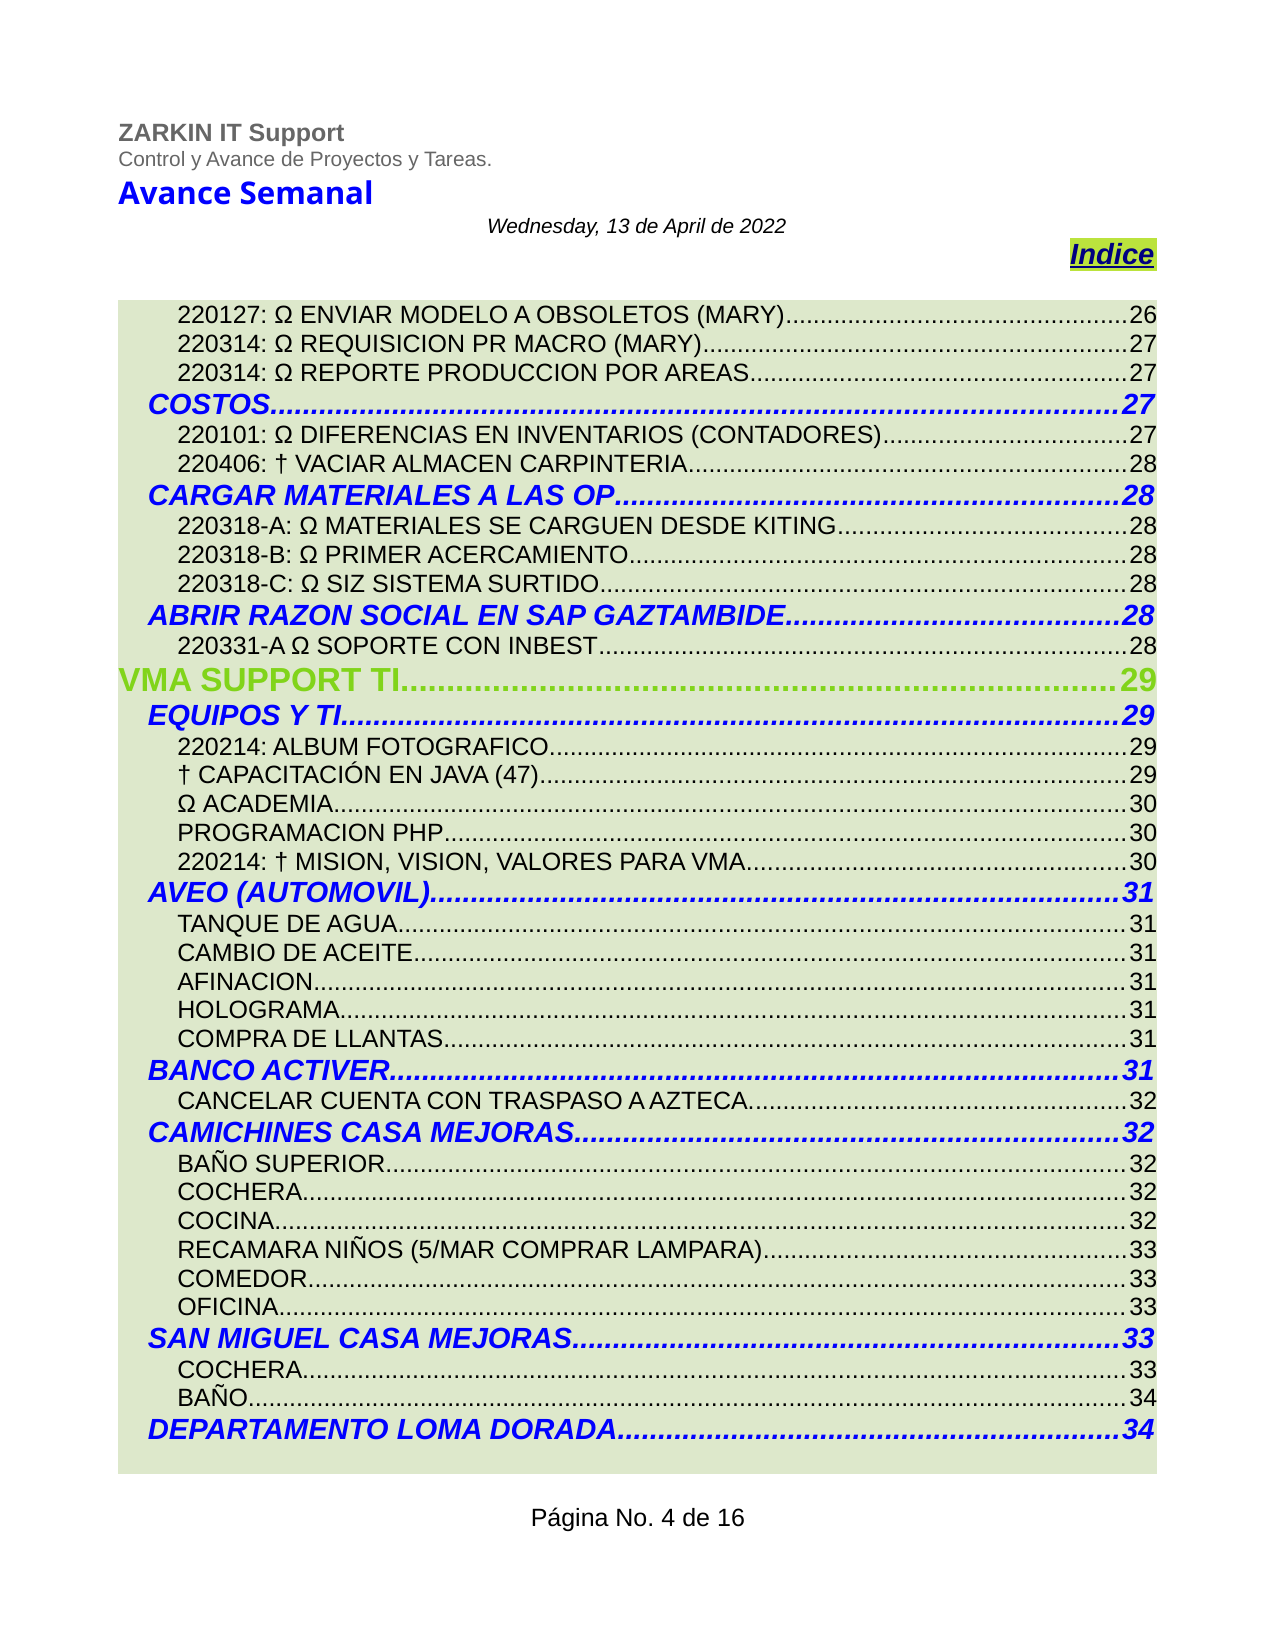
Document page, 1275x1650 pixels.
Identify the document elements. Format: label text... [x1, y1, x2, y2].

text 220318-A: Ω MATERIALES SE CARGUEN DESDE KITING 28 [177, 511, 1157, 540]
text 220406: † VACIAR ALMACEN CARPINTERIA 28 [177, 449, 1157, 478]
text COCINA 32 [177, 1206, 1157, 1235]
text † CAPACITACIÓN EN JAVA (47) 29 [177, 761, 1157, 789]
text 220127: Ω ENVIAR MODELO A OBSOLETOS (mary) 26 [177, 300, 1157, 329]
text CAMBIO DE ACEITE 31 [177, 938, 1157, 967]
text RECAMARA NIÑOS (5/MAR COMPRAR LAMPARA) 33 [177, 1235, 1157, 1264]
text DEPARTAMENTO LOMA DORADA 34 [148, 1412, 1157, 1446]
text AVEO (Automovil) 31 [148, 876, 1157, 909]
text TANQUE DE AGUA 31 [177, 909, 1157, 938]
text 220214: ALBUM FOTOGRAFICO. 29 [177, 732, 1157, 761]
text 220101: Ω DIFERENCIAS EN INVENTARIOS (contadores) 27 [177, 420, 1157, 449]
text ABRIR RAZON SOCIAL EN SAP GAZTAMBIDE 28 [148, 597, 1157, 631]
text COMEDOR 33 [177, 1264, 1157, 1292]
text VMA SUPPORT TI 29 [118, 660, 1157, 698]
text 220314: Ω REQUISICION PR MACRO (mary) 27 [177, 329, 1157, 358]
text HOLOGRAMA 31 [177, 995, 1157, 1024]
text BAÑO SUPERIOR 32 [177, 1149, 1157, 1177]
text BANCO ACTIVER 31 [148, 1053, 1157, 1086]
text BAÑO 34 [177, 1383, 1157, 1412]
text 220318-B: Ω PRIMER ACERCAMIENTO 28 [177, 540, 1157, 569]
text COMPRA DE LLANTAS 31 [177, 1024, 1157, 1053]
text CAMICHINES CASA MEJORAS 32 [148, 1115, 1157, 1149]
text PROGRAMACION PHP 30 [177, 818, 1157, 847]
text OFICINA 33 [177, 1292, 1157, 1321]
text Ω ACADEMIA 30 [177, 789, 1157, 818]
text 220318-C: Ω SIZ SISTEMA SURTIDO 28 [177, 569, 1157, 597]
text 220214: † MISION, VISION, VALORES PARA VMA 30 [177, 847, 1157, 876]
text EQUIPOS Y TI 29 [148, 698, 1157, 732]
text COSTOS 27 [148, 387, 1157, 420]
text COCHERA 33 [177, 1355, 1157, 1383]
text CANCELAR CUENTA CON TRASPASO A AZTECA. 32 [177, 1086, 1157, 1115]
text SAN MIGUEL CASA MEJORAS 33 [148, 1321, 1157, 1355]
text CARGAR MATERIALES A LAS OP 28 [148, 478, 1157, 511]
text COCHERA 32 [177, 1177, 1157, 1206]
text 220314: Ω REPORTE PRODUCCION POR AREAS 27 [177, 358, 1157, 387]
text 220331-A Ω SOPORTE CON INBEST 28 [177, 631, 1157, 660]
text AFINACION 31 [177, 967, 1157, 995]
